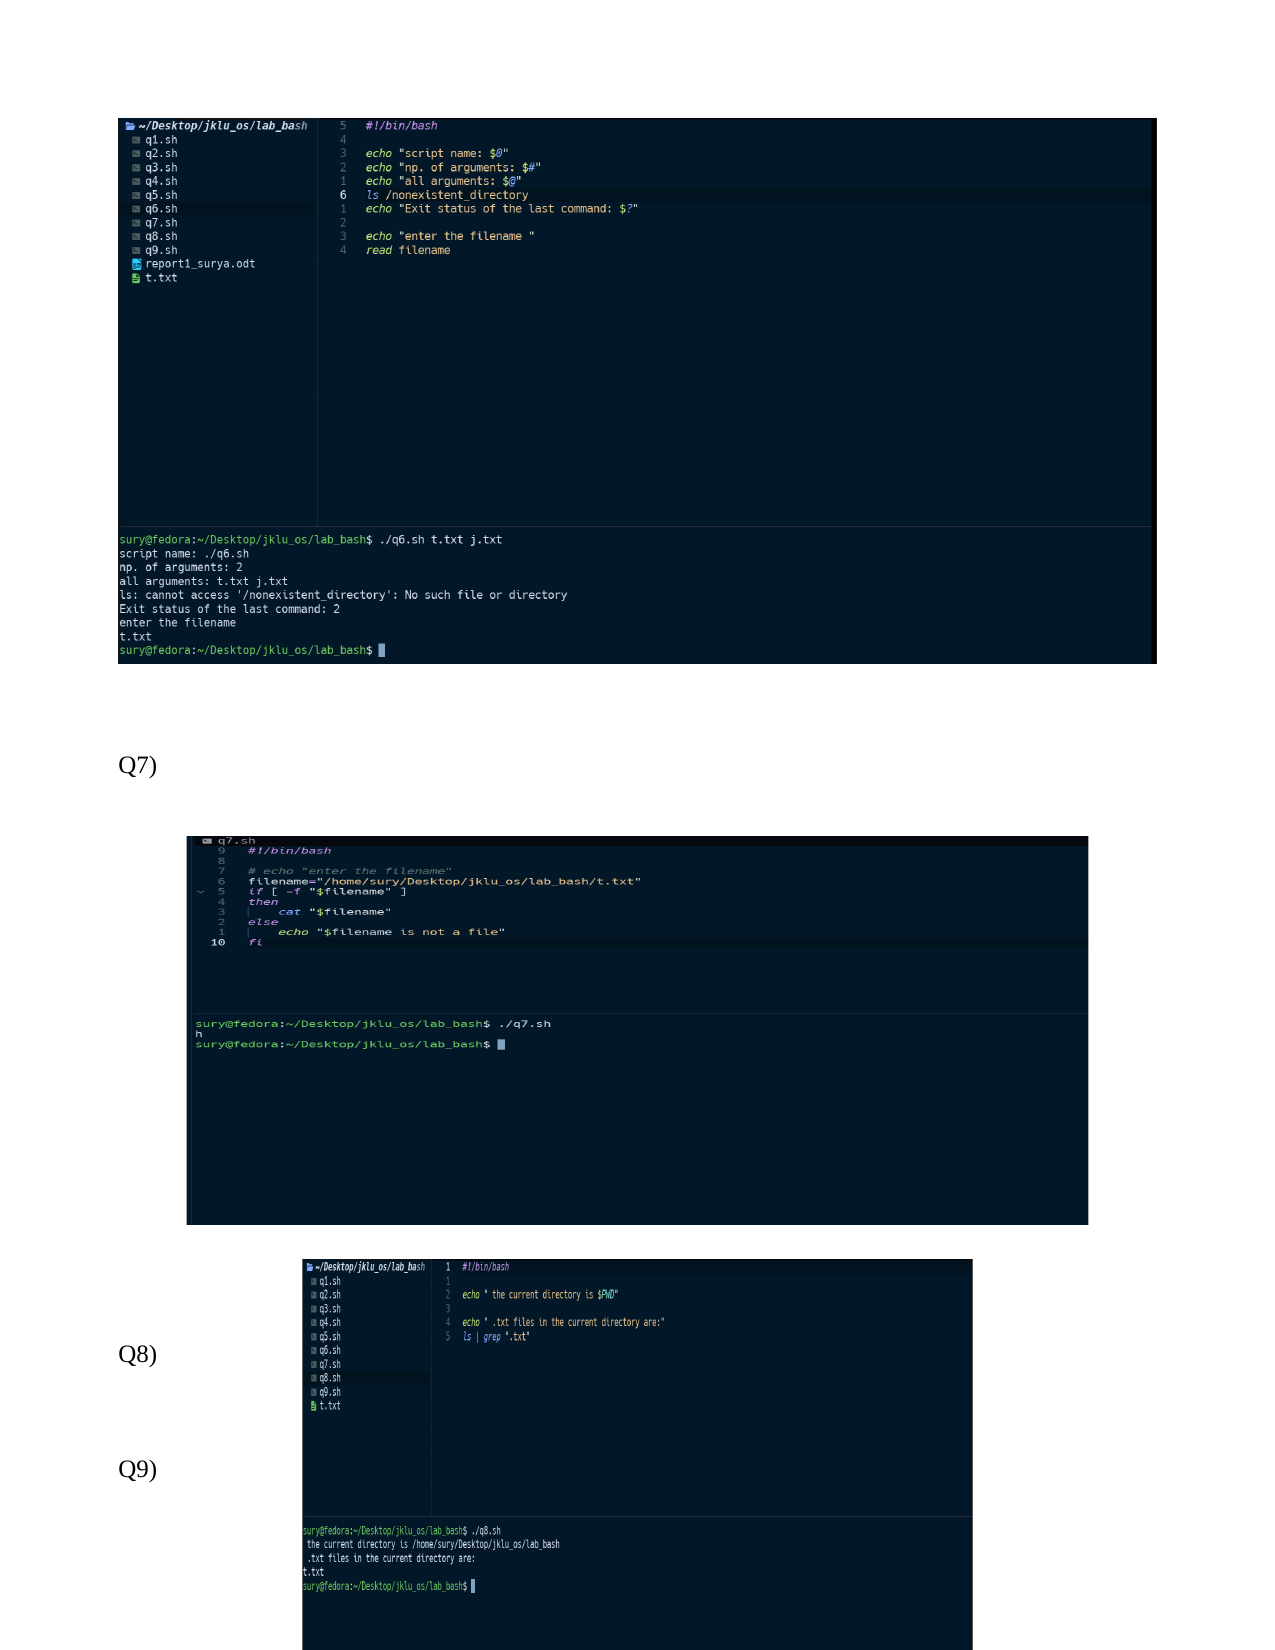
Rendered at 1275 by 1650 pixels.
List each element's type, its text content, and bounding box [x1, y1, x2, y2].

text [973, 1339, 1157, 1368]
picture [302, 1259, 973, 1650]
text [973, 1454, 1157, 1483]
picture [186, 836, 1089, 1225]
text Q9) [118, 1454, 302, 1483]
picture [118, 118, 1157, 664]
text Q8) [118, 1339, 302, 1368]
text Q7) [118, 750, 1157, 779]
